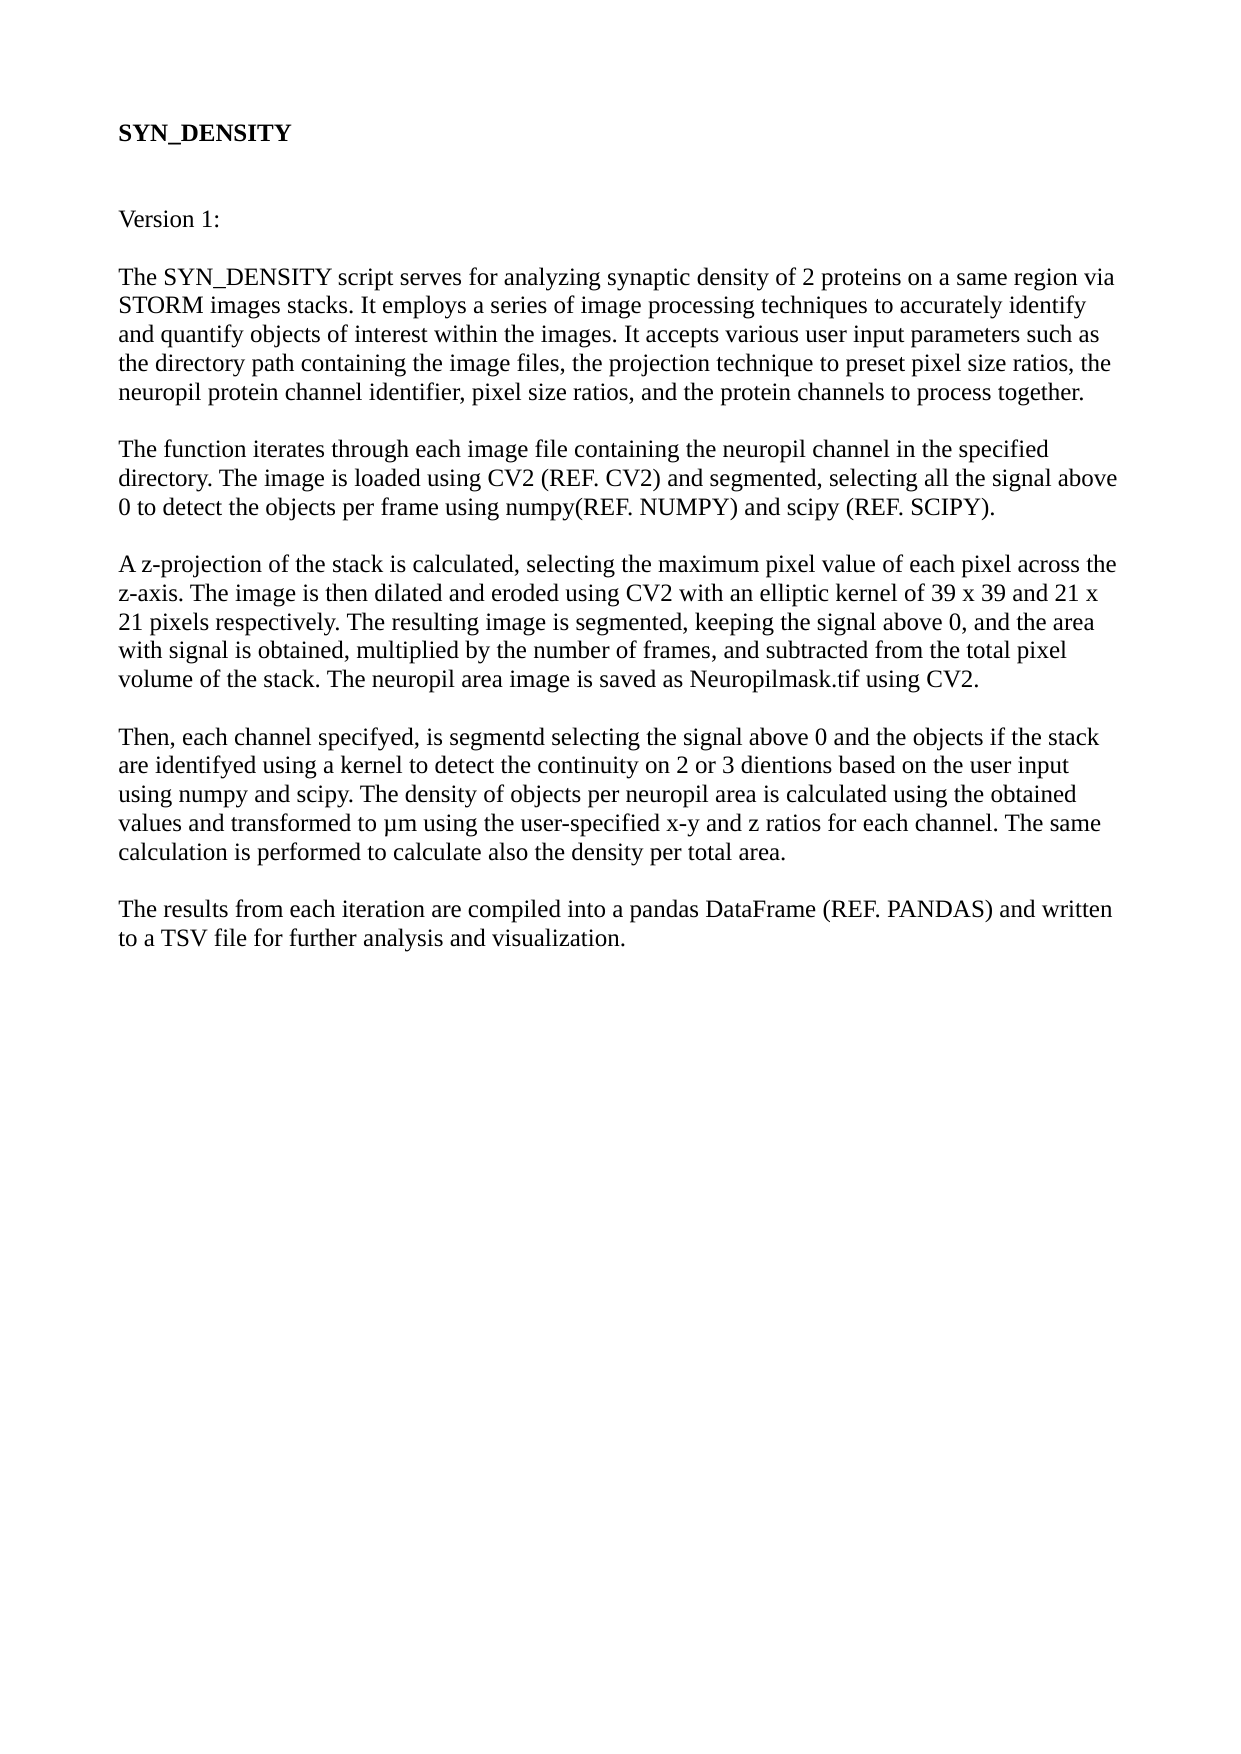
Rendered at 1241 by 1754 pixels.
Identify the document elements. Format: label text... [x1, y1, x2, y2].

text The results from each iteration are compiled into a pandas DataFrame (REF. PANDAS) and written to a TSV file for further analysis and visualization. [118, 894, 1122, 952]
text Version 1: [118, 204, 1122, 233]
text The function iterates through each image file containing the neuropil channel in the specified directory. The image is loaded using CV2 (REF. CV2) and segmented, selecting all the signal above 0 to detect the objects per frame using numpy(REF. NUMPY) and scipy (REF. SCIPY). [118, 434, 1122, 521]
text SYN_DENSITY [118, 118, 1122, 147]
text Then, each channel specifyed, is segmentd selecting the signal above 0 and the objects if the stack are identifyed using a kernel to detect the continuity on 2 or 3 dientions based on the user input using numpy and scipy. The density of objects per neuropil area is calculated using the obtained values and transformed to µm using the user-specified x-y and z ratios for each channel. The same calculation is performed to calculate also the density per total area. [118, 722, 1122, 866]
text The SYN_DENSITY script serves for analyzing synaptic density of 2 proteins on a same region via STORM images stacks. It employs a series of image processing techniques to accurately identify and quantify objects of interest within the images. It accepts various user input parameters such as the directory path containing the image files, the projection technique to preset pixel size ratios, the neuropil protein channel identifier, pixel size ratios, and the protein channels to process together. [118, 262, 1122, 406]
text A z-projection of the stack is calculated, selecting the maximum pixel value of each pixel across the z-axis. The image is then dilated and eroded using CV2 with an elliptic kernel of 39 x 39 and 21 x 21 pixels respectively. The resulting image is segmented, keeping the signal above 0, and the area with signal is obtained, multiplied by the number of frames, and subtracted from the total pixel volume of the stack. The neuropil area image is saved as Neuropilmask.tif using CV2. [118, 549, 1122, 693]
